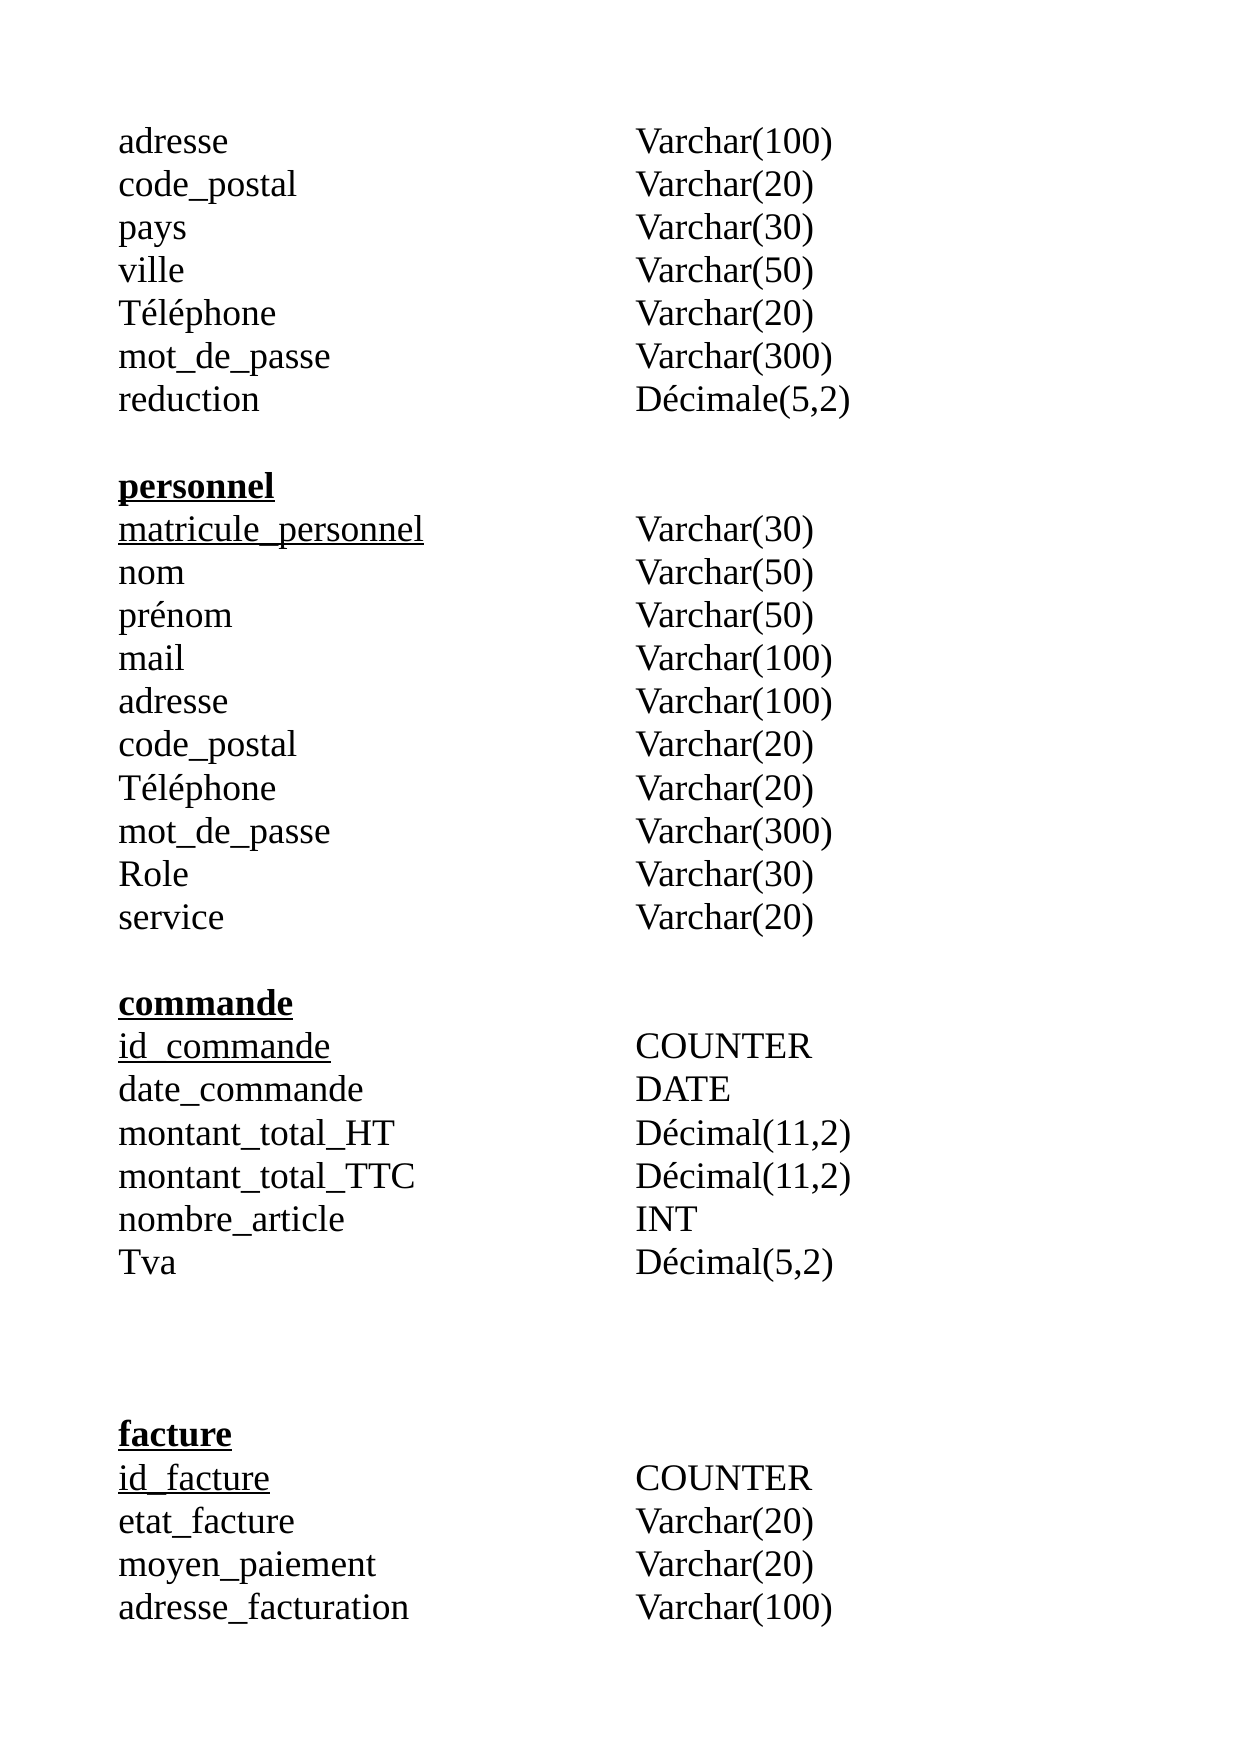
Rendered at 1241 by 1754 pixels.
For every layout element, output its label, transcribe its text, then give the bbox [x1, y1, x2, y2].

text mail Varchar(100) [118, 636, 1122, 679]
text nom Varchar(50) [118, 549, 1122, 592]
text personnel [118, 463, 1122, 506]
text adresse Varchar(100) [118, 118, 1122, 161]
text mot_de_passe Varchar(300) [118, 808, 1122, 851]
text pays Varchar(30) [118, 204, 1122, 247]
text moyen_paiement Varchar(20) [118, 1541, 1122, 1584]
text reduction Décimale(5,2) [118, 377, 1122, 420]
text matricule_personnel Varchar(30) [118, 506, 1122, 549]
text Téléphone Varchar(20) [118, 765, 1122, 808]
text Tva Décimal(5,2) [118, 1239, 1122, 1282]
text Role Varchar(30) [118, 851, 1122, 894]
text commande [118, 981, 1122, 1024]
text adresse_facturation Varchar(100) [118, 1584, 1122, 1627]
text montant_total_TTC Décimal(11,2) [118, 1153, 1122, 1196]
text adresse Varchar(100) [118, 679, 1122, 722]
text code_postal Varchar(20) [118, 722, 1122, 765]
text code_postal Varchar(20) [118, 161, 1122, 204]
text ville Varchar(50) [118, 247, 1122, 291]
text service Varchar(20) [118, 894, 1122, 937]
text mot_de_passe Varchar(300) [118, 334, 1122, 377]
text nombre_article INT [118, 1196, 1122, 1239]
text prénom Varchar(50) [118, 592, 1122, 636]
text id_commande COUNTER [118, 1024, 1122, 1067]
text date_commande DATE [118, 1067, 1122, 1110]
text etat_facture Varchar(20) [118, 1498, 1122, 1541]
text montant_total_HT Décimal(11,2) [118, 1110, 1122, 1153]
text facture [118, 1412, 1122, 1455]
text Téléphone Varchar(20) [118, 291, 1122, 334]
text id_facture COUNTER [118, 1455, 1122, 1498]
